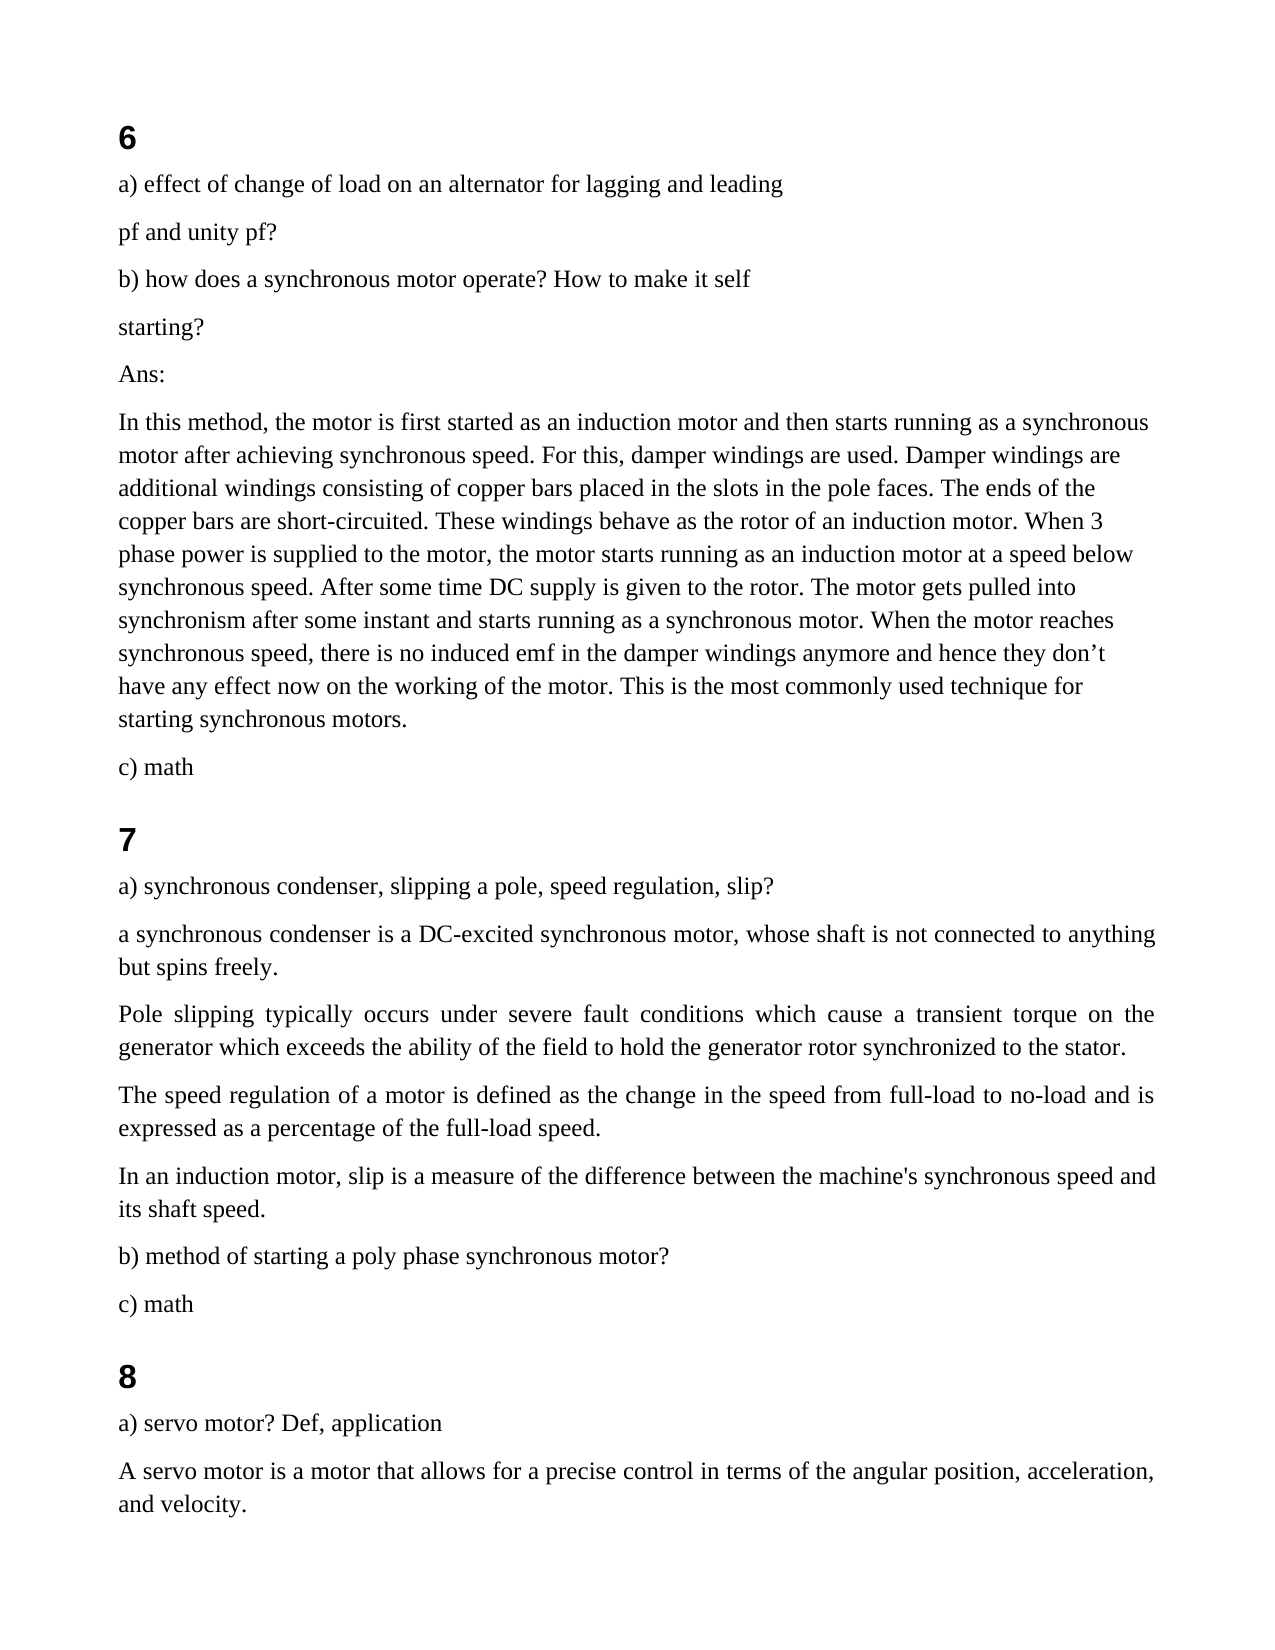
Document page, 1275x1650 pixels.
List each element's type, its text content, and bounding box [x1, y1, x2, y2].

text a) synchronous condenser, slipping a pole, speed regulation, slip? [118, 871, 1157, 900]
text pf and unity pf? [118, 217, 1157, 245]
text In this method, the motor is first started as an induction motor and then starts running as a synchronous motor after achieving synchronous speed. For this, damper windings are used. Damper windings are additional windings consisting of copper bars placed in the slots in the pole faces. The ends of the copper bars are short-circuited. These windings behave as the rotor of an induction motor. When 3 phase power is supplied to the motor, the motor starts running as an induction motor at a speed below synchronous speed. After some time DC supply is given to the rotor. The motor gets pulled into synchronism after some instant and starts running as a synchronous motor. When the motor reaches synchronous speed, there is no induced emf in the damper windings anymore and hence they don’t have any effect now on the working of the motor. This is the most commonly used technique for starting synchronous motors. [118, 407, 1157, 733]
text c) math [118, 1289, 1157, 1318]
subtitle 6 [118, 118, 1157, 157]
text a synchronous condenser is a DC-excited synchronous motor, whose shaft is not connected to anything but spins freely. [118, 919, 1157, 981]
text a) effect of change of load on an alternator for lagging and leading [118, 169, 1157, 198]
subtitle 7 [118, 820, 1157, 859]
text c) math [118, 752, 1157, 781]
subtitle 8 [118, 1357, 1157, 1396]
text starting? [118, 312, 1157, 341]
text b) how does a synchronous motor operate? How to make it self [118, 264, 1157, 293]
text b) method of starting a poly phase synchronous motor? [118, 1241, 1157, 1270]
text Pole slipping typically occurs under severe fault conditions which cause a transient torque on the generator which exceeds the ability of the field to hold the generator rotor synchronized to the stator. [118, 999, 1157, 1061]
text The speed regulation of a motor is defined as the change in the speed from full-load to no-load and is expressed as a percentage of the full-load speed. [118, 1080, 1157, 1142]
text Ans: [118, 359, 1157, 388]
text A servo motor is a motor that allows for a precise control in terms of the angular position, acceleration, and velocity. [118, 1456, 1157, 1518]
text In an induction motor, slip is a measure of the difference between the machine's synchronous speed and its shaft speed. [118, 1161, 1157, 1222]
text a) servo motor? Def, application [118, 1408, 1157, 1437]
